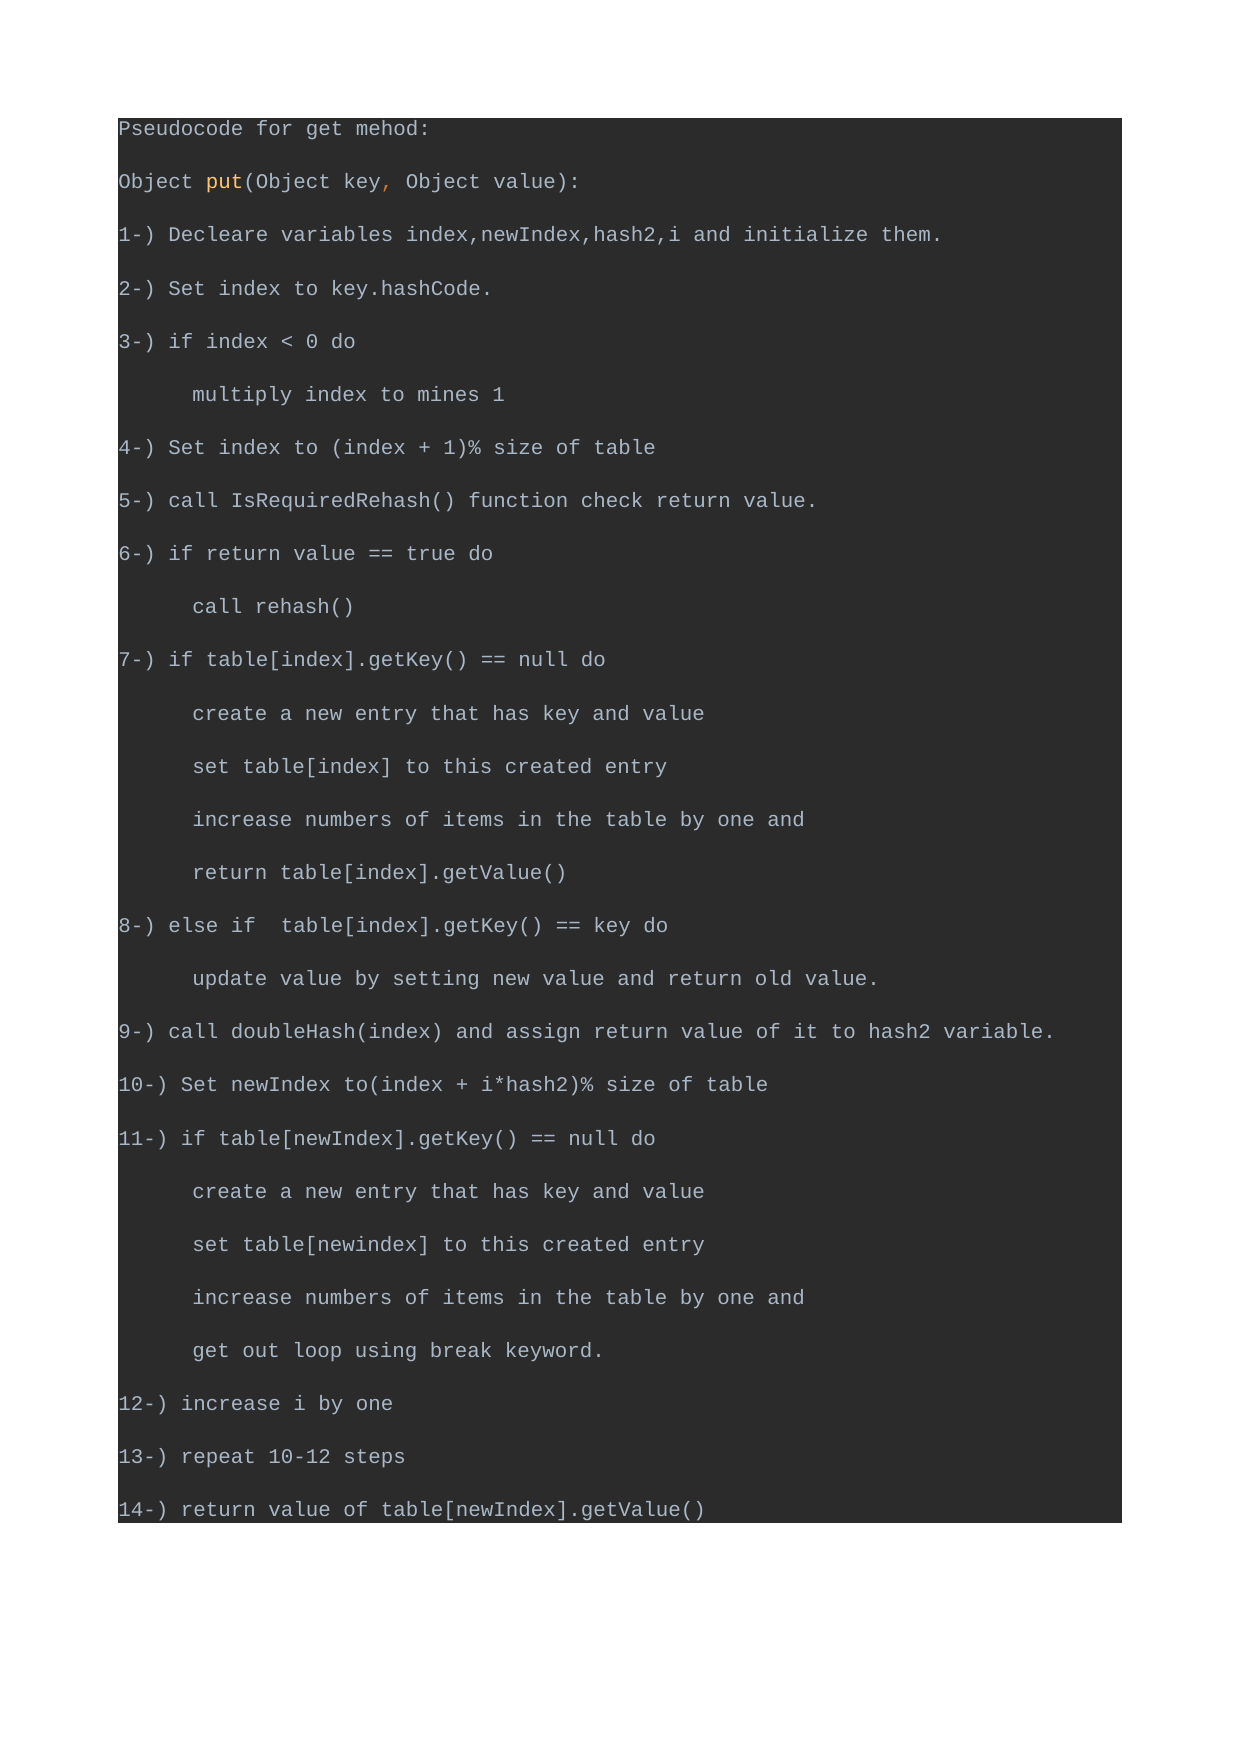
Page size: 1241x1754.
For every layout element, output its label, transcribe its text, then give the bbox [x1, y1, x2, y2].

text 14-) return value of table[newIndex].getValue() [118, 1499, 1122, 1523]
text 4-) Set index to (index + 1)% size of table [118, 437, 1122, 461]
text call rehash() [118, 596, 1122, 620]
text increase numbers of items in the table by one and [118, 1287, 1122, 1311]
text 7-) if table[index].getKey() == null do [118, 649, 1122, 673]
text create a new entry that has key and value [118, 702, 1122, 726]
text multiply index to mines 1 [118, 384, 1122, 407]
text return table[index].getValue() [118, 862, 1122, 886]
text 9-) call doubleHash(index) and assign return value of it to hash2 variable. [118, 1021, 1122, 1045]
text Object put(Object key, Object value): [118, 171, 1122, 195]
text 3-) if index < 0 do [118, 331, 1122, 354]
text 10-) Set newIndex to(index + i*hash2)% size of table [118, 1074, 1122, 1098]
text 8-) else if table[index].getKey() == key do [118, 915, 1122, 939]
text Pseudocode for get mehod: [118, 118, 1122, 142]
text set table[newindex] to this created entry [118, 1234, 1122, 1257]
text create a new entry that has key and value [118, 1181, 1122, 1204]
text 1-) Decleare variables index,newIndex,hash2,i and initialize them. [118, 224, 1122, 248]
text 5-) call IsRequiredRehash() function check return value. [118, 490, 1122, 514]
text get out loop using break keyword. [118, 1340, 1122, 1364]
text update value by setting new value and return old value. [118, 968, 1122, 992]
text 11-) if table[newIndex].getKey() == null do [118, 1127, 1122, 1151]
text set table[index] to this created entry [118, 756, 1122, 779]
text 13-) repeat 10-12 steps [118, 1446, 1122, 1470]
text increase numbers of items in the table by one and [118, 809, 1122, 832]
text 2-) Set index to key.hashCode. [118, 277, 1122, 301]
text 6-) if return value == true do [118, 543, 1122, 567]
text 12-) increase i by one [118, 1393, 1122, 1417]
